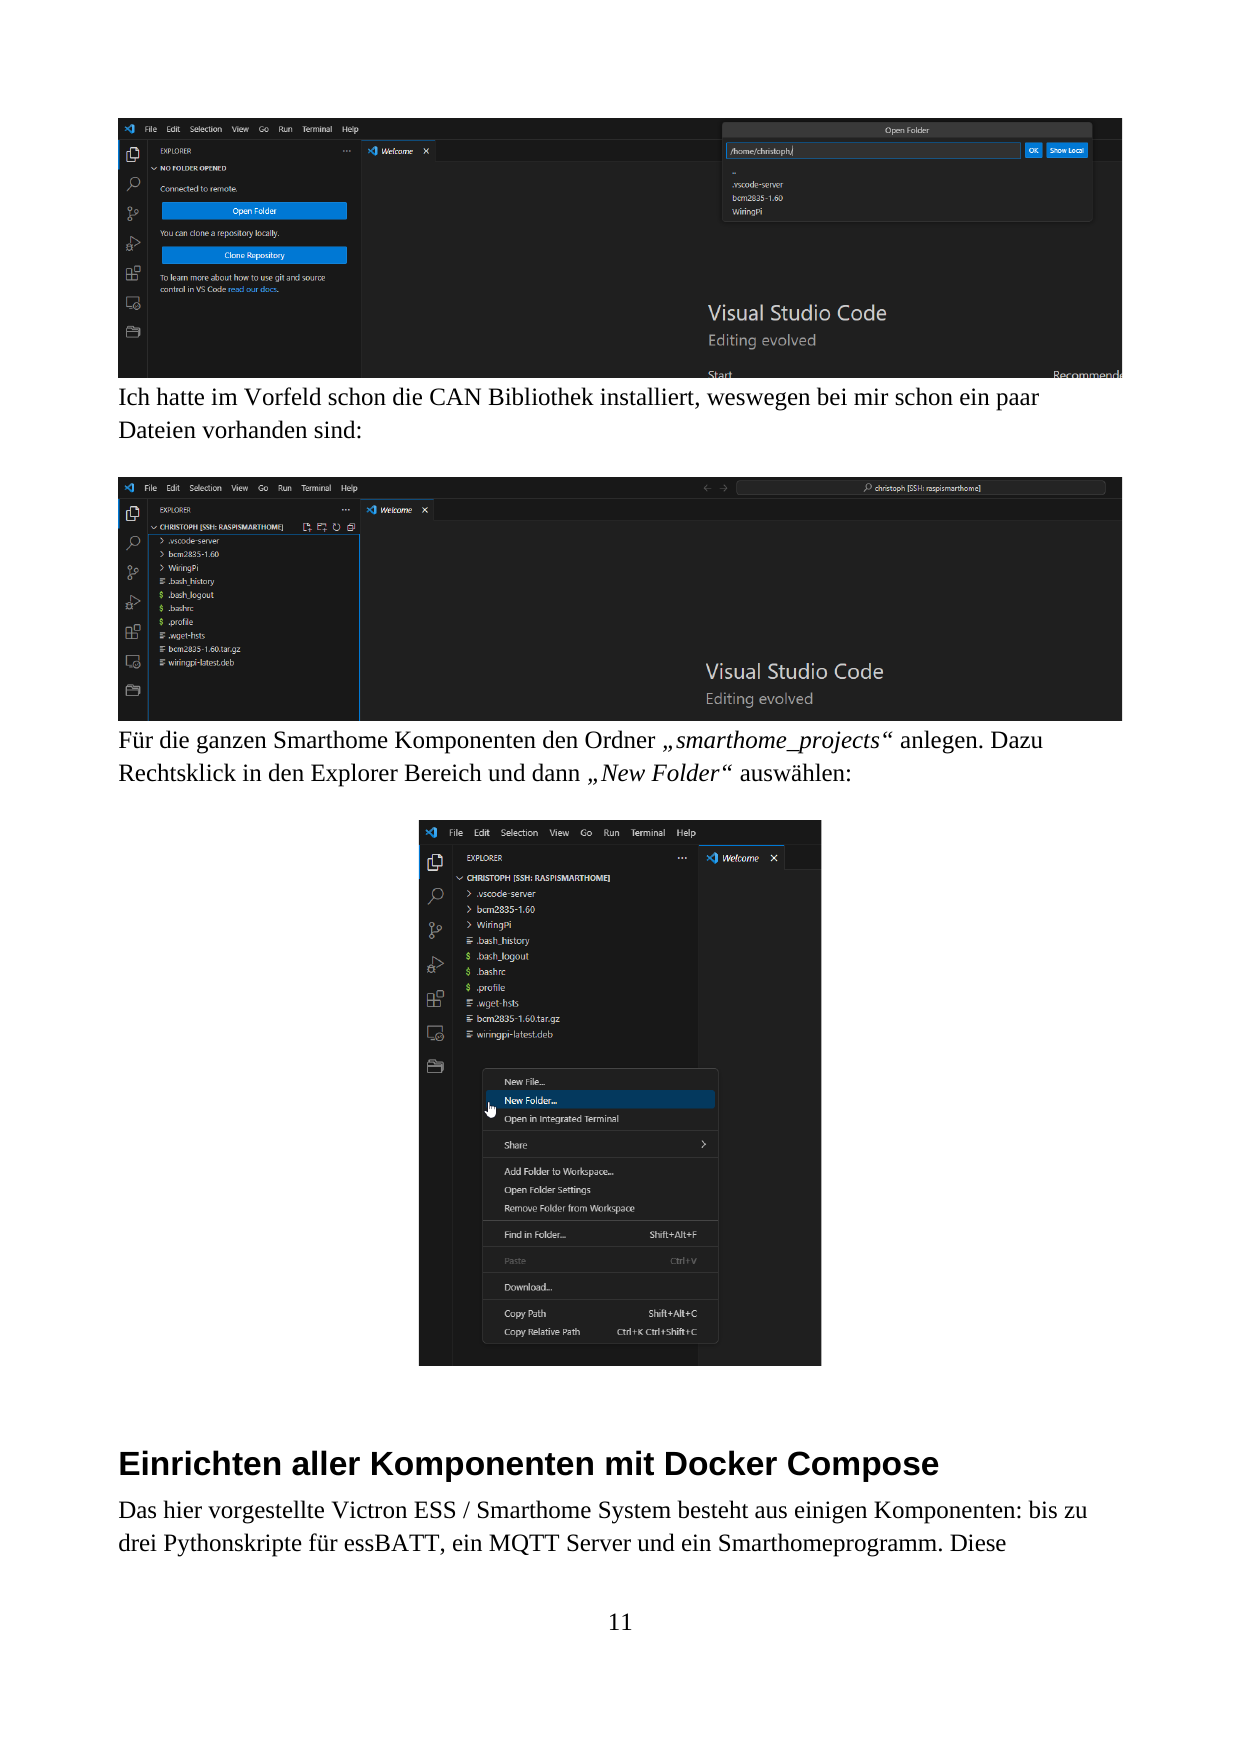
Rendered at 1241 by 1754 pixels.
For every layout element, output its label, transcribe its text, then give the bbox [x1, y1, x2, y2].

picture [118, 477, 1123, 721]
subtitle Einrichten aller Komponenten mit Docker Compose [118, 1444, 1122, 1483]
picture [418, 820, 822, 1366]
text Das hier vorgestellte Victron ESS / Smarthome System besteht aus einigen Komponenten: bis zu drei Pythonskripte für essBATT, ein MQTT Server und ein Smarthomeprogramm. Diese [118, 1495, 1122, 1557]
picture [118, 118, 1123, 378]
text Für die ganzen Smarthome Komponenten den Ordner „smarthome_projects“ anlegen. Dazu Rechtsklick in den Explorer Bereich und dann „New Folder“ auswählen: [118, 721, 1122, 787]
text Ich hatte im Vorfeld schon die CAN Bibliothek installiert, weswegen bei mir schon ein paar Dateien vorhanden sind: [118, 378, 1122, 444]
